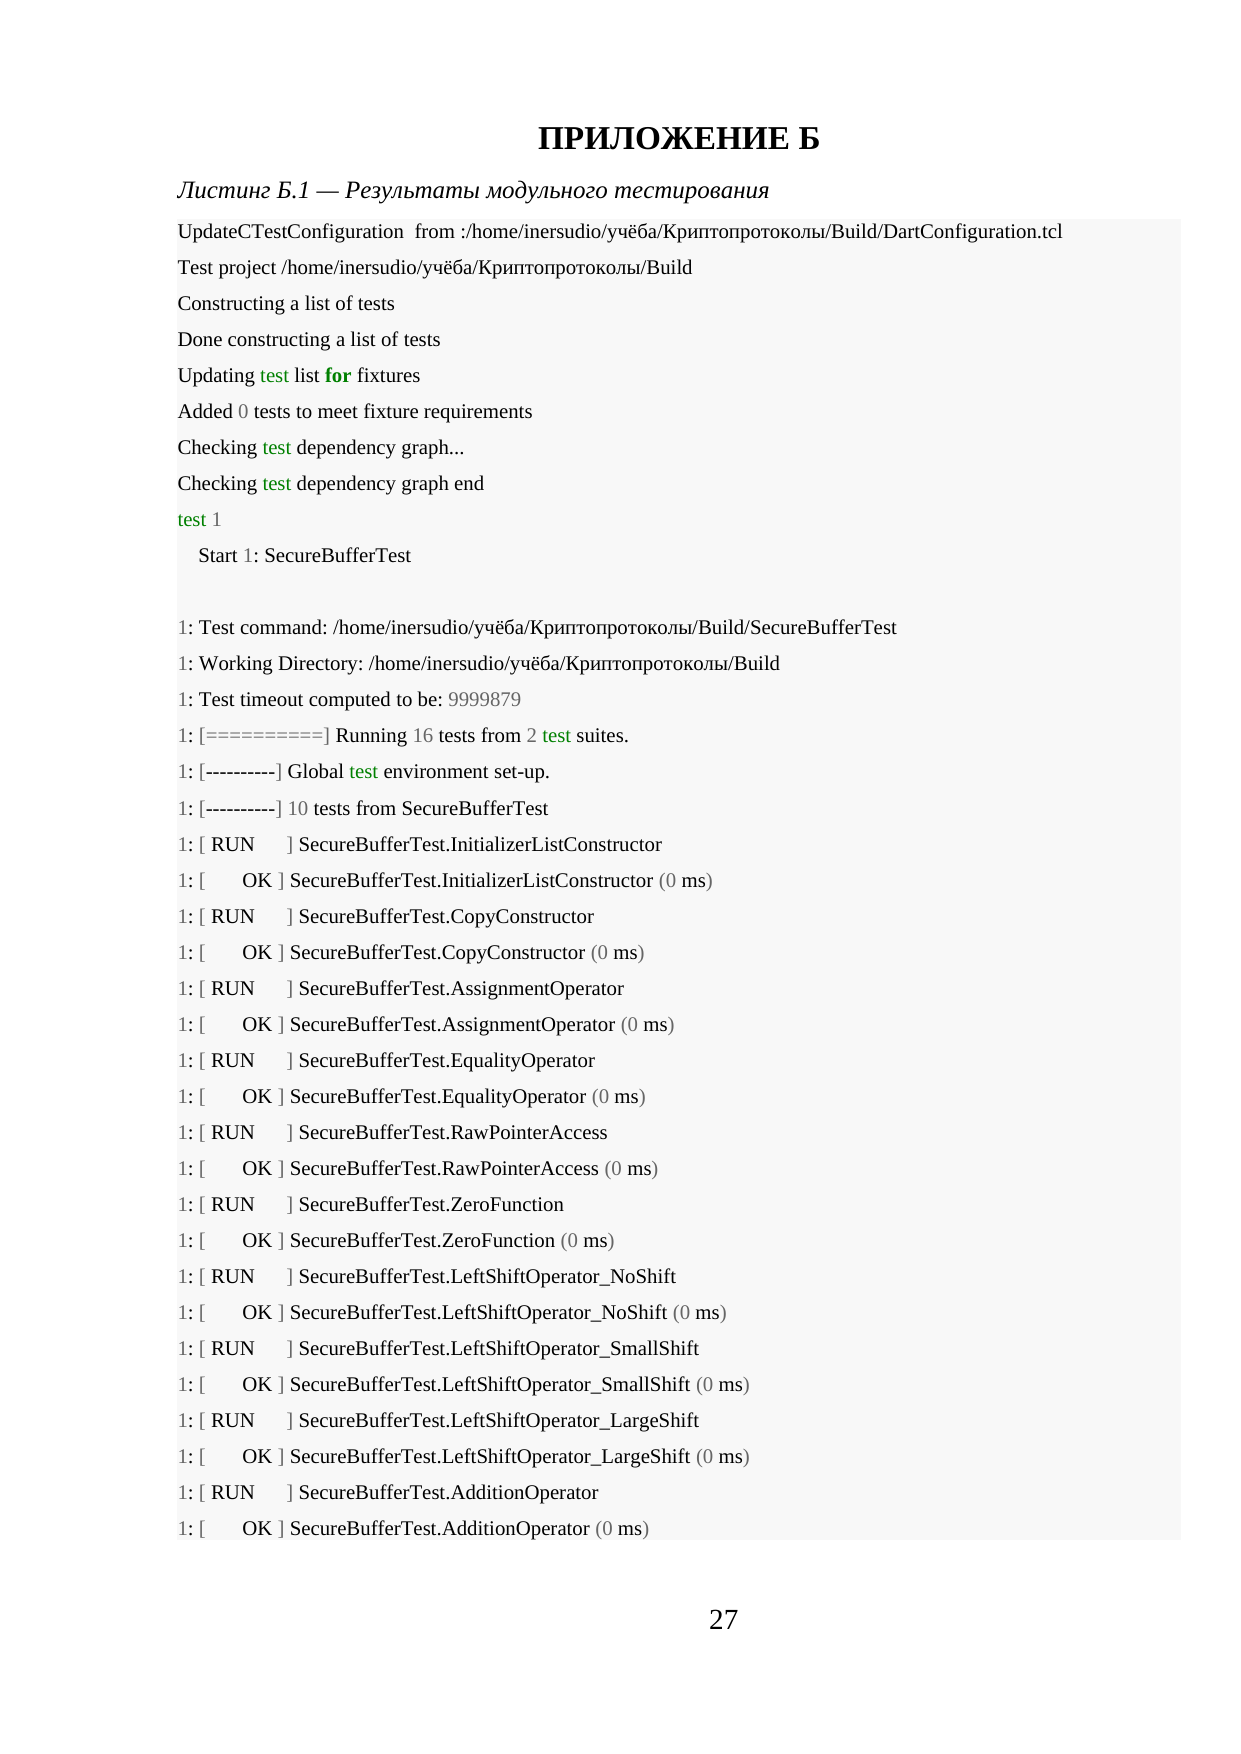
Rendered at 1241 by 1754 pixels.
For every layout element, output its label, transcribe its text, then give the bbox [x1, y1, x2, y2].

text 1: [ RUN ] SecureBufferTest.EqualityOperator [177, 1048, 1181, 1072]
text Checking test dependency graph... [177, 435, 1181, 459]
text 1: [ OK ] SecureBufferTest.CopyConstructor (0 ms) [177, 939, 1181, 964]
text UpdateCTestConfiguration from :/home/inersudio/учёба/Криптопротоколы/Build/DartConfiguration.tcl [177, 219, 1181, 243]
text 1: [ RUN ] SecureBufferTest.LeftShiftOperator_NoShift [177, 1264, 1181, 1288]
text 1: [----------] 10 tests from SecureBufferTest [177, 795, 1181, 819]
text 1: [ OK ] SecureBufferTest.LeftShiftOperator_NoShift (0 ms) [177, 1300, 1181, 1324]
text Added 0 tests to meet fixture requirements [177, 399, 1181, 423]
text Constructing a list of tests [177, 291, 1181, 315]
text 1: [ OK ] SecureBufferTest.InitializerListConstructor (0 ms) [177, 867, 1181, 892]
text 1: [ OK ] SecureBufferTest.AdditionOperator (0 ms) [177, 1516, 1181, 1540]
text 1: [ OK ] SecureBufferTest.LeftShiftOperator_SmallShift (0 ms) [177, 1372, 1181, 1396]
text 1: [ RUN ] SecureBufferTest.RawPointerAccess [177, 1120, 1181, 1144]
text 1: Test timeout computed to be: 9999879 [177, 687, 1181, 711]
text test 1 [177, 507, 1181, 531]
text 1: [==========] Running 16 tests from 2 test suites. [177, 723, 1181, 747]
text 1: Test command: /home/inersudio/учёба/Криптопротоколы/Build/SecureBufferTest [177, 615, 1181, 639]
text 1: [ RUN ] SecureBufferTest.InitializerListConstructor [177, 831, 1181, 856]
text 1: [ OK ] SecureBufferTest.EqualityOperator (0 ms) [177, 1084, 1181, 1108]
text 1: [ RUN ] SecureBufferTest.LeftShiftOperator_SmallShift [177, 1336, 1181, 1360]
text Листинг Б.1 — Результаты модульного тестирования [177, 176, 1181, 204]
text 1: [ RUN ] SecureBufferTest.LeftShiftOperator_LargeShift [177, 1408, 1181, 1432]
subtitle ПРИЛОЖЕНИЕ Б [177, 118, 1181, 156]
text 1: [ OK ] SecureBufferTest.LeftShiftOperator_LargeShift (0 ms) [177, 1444, 1181, 1468]
text Done constructing a list of tests [177, 327, 1181, 351]
text Updating test list for fixtures [177, 363, 1181, 387]
text 1: [ OK ] SecureBufferTest.ZeroFunction (0 ms) [177, 1228, 1181, 1252]
text Checking test dependency graph end [177, 471, 1181, 495]
text 1: [----------] Global test environment set-up. [177, 759, 1181, 783]
text 1: [ RUN ] SecureBufferTest.ZeroFunction [177, 1192, 1181, 1216]
text 1: [ RUN ] SecureBufferTest.AssignmentOperator [177, 976, 1181, 1000]
text Start 1: SecureBufferTest [177, 543, 1181, 567]
text 1: [ OK ] SecureBufferTest.AssignmentOperator (0 ms) [177, 1012, 1181, 1036]
text Test project /home/inersudio/учёба/Криптопротоколы/Build [177, 255, 1181, 279]
text 1: [ RUN ] SecureBufferTest.AdditionOperator [177, 1480, 1181, 1504]
text 1: [ OK ] SecureBufferTest.RawPointerAccess (0 ms) [177, 1156, 1181, 1180]
text 1: [ RUN ] SecureBufferTest.CopyConstructor [177, 903, 1181, 928]
text 1: Working Directory: /home/inersudio/учёба/Криптопротоколы/Build [177, 651, 1181, 675]
